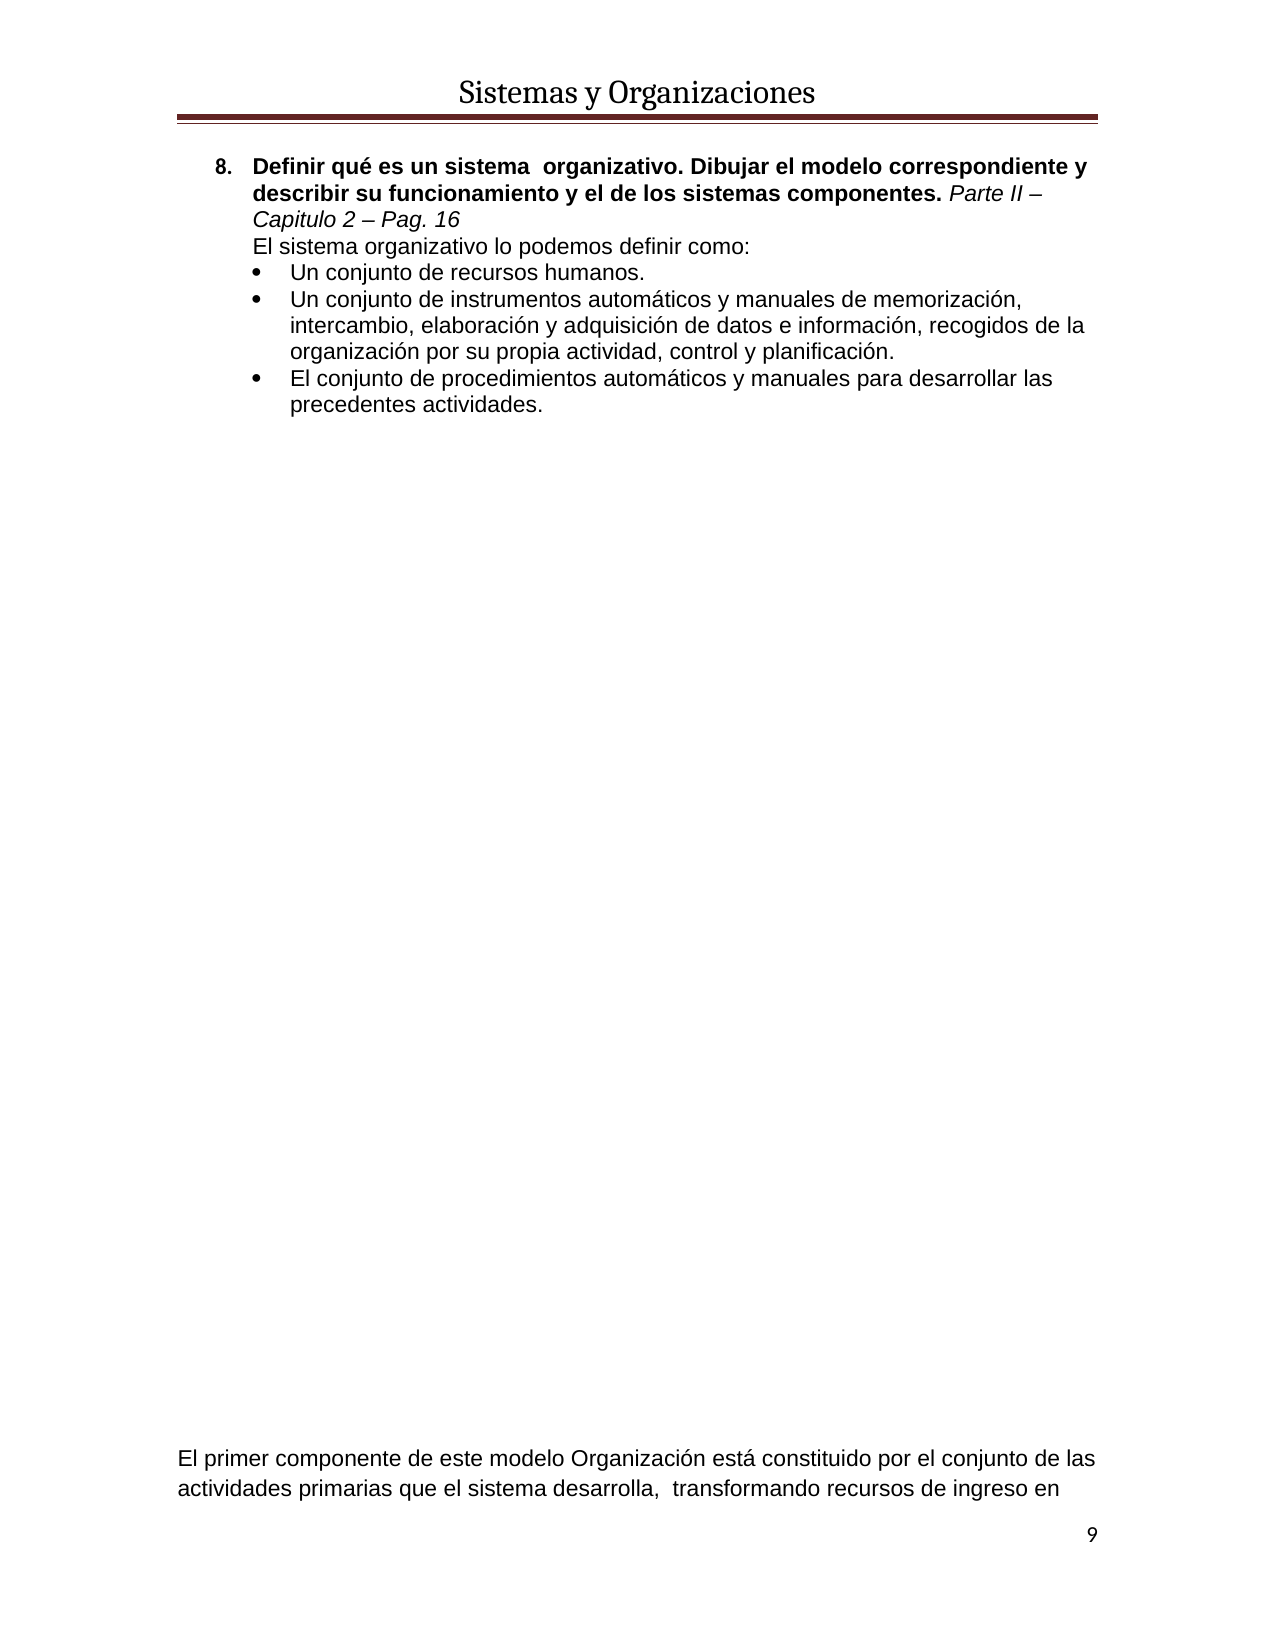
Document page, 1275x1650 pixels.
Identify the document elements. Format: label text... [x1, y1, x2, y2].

list Un conjunto de instrumentos automáticos y manuales de memorización, intercambio, elaboración y adquisición de datos e información, recogidos de la organización por su propia actividad, control y planificación. [252, 286, 1098, 364]
list Un conjunto de recursos humanos. [252, 259, 1098, 286]
list El sistema organizativo lo podemos definir como: [252, 233, 1098, 259]
text El primer componente de este modelo Organización está constituido por el conjunto de las actividades primarias que el sistema desarrolla, transformando recursos de ingreso en [177, 1445, 1098, 1502]
list Definir qué es un sistema organizativo. Dibujar el modelo correspondiente y describir su funcionamiento y el de los sistemas componentes. Parte II – Capitulo 2 – Pag. 16 [215, 152, 1098, 233]
list El conjunto de procedimientos automáticos y manuales para desarrollar las precedentes actividades. [252, 364, 1098, 417]
